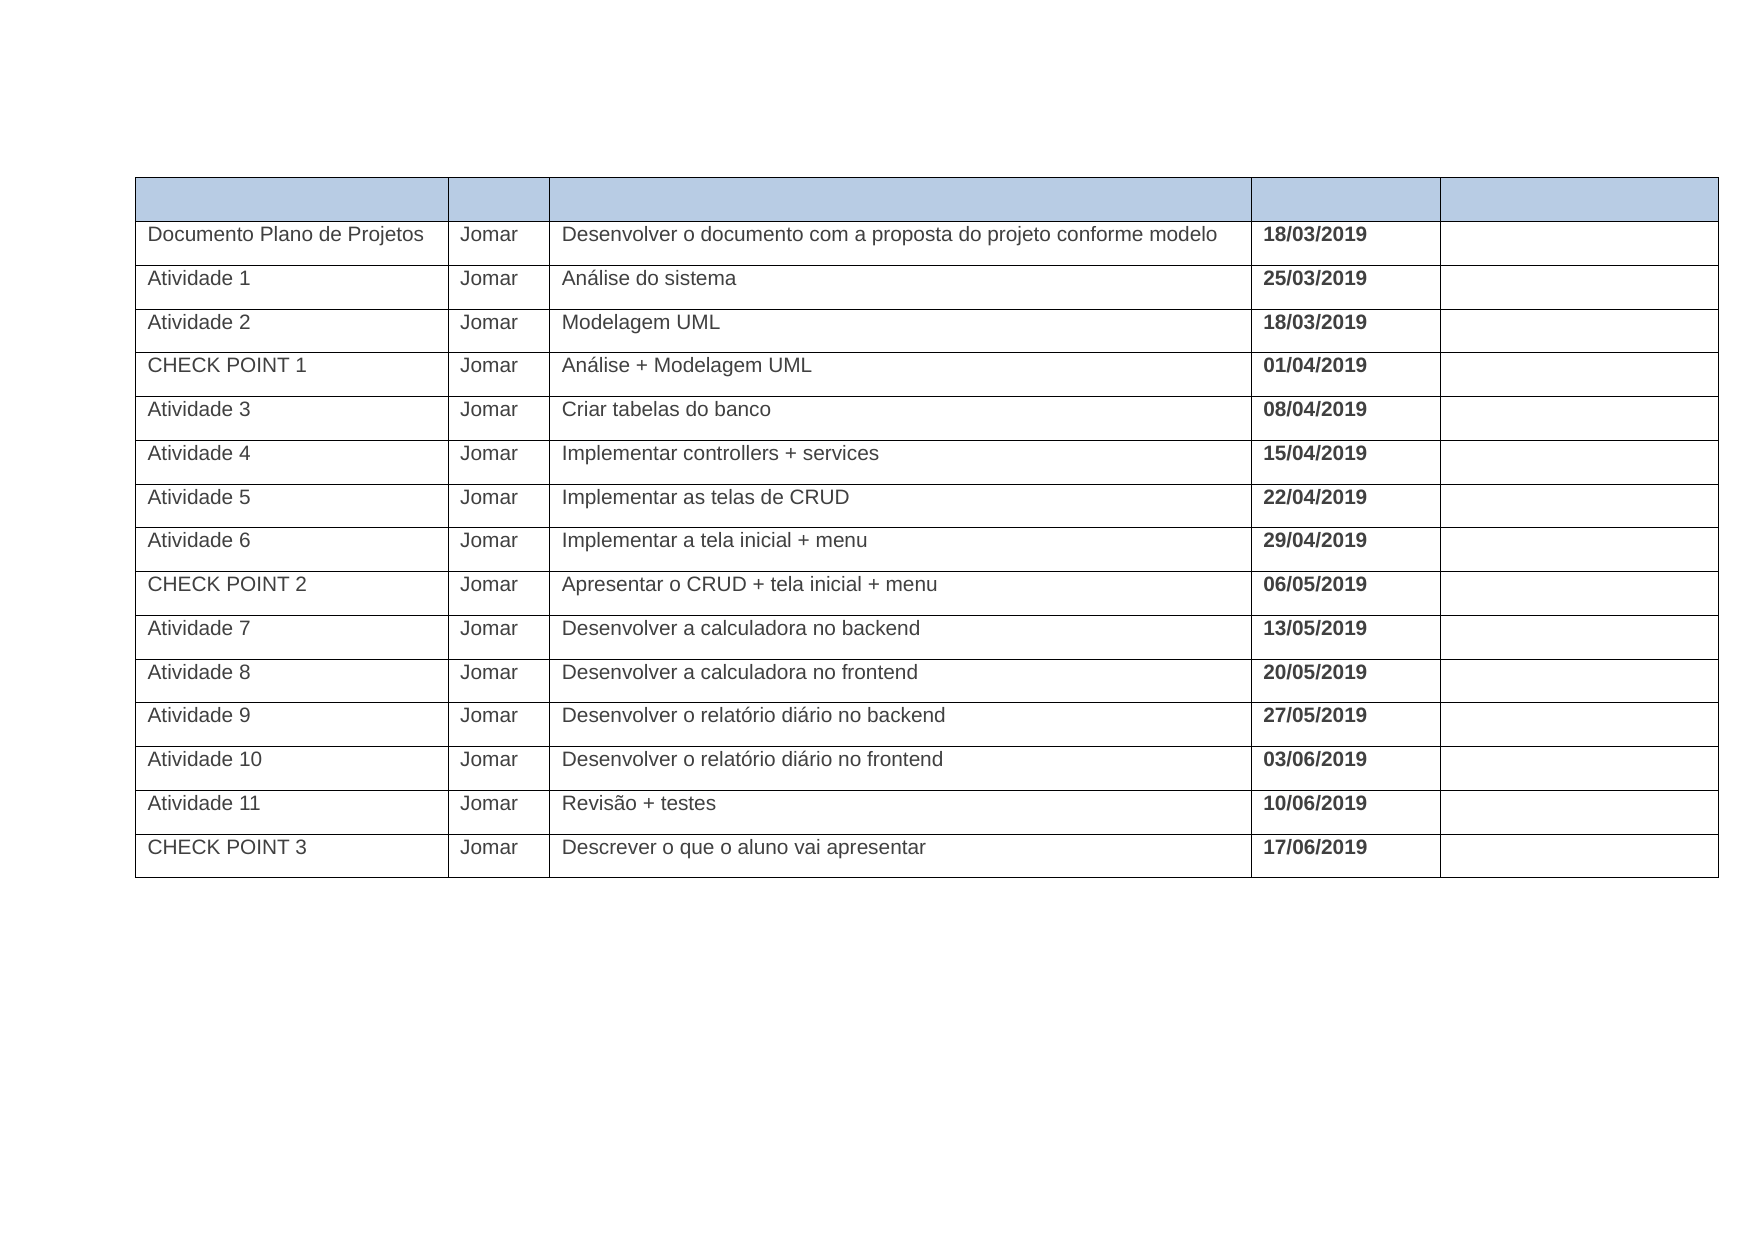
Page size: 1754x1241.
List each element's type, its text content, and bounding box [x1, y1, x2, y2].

table_header [1252, 178, 1440, 221]
table_cell 22/04/2019 [1252, 485, 1440, 527]
table_cell [1441, 835, 1718, 877]
table_cell [1441, 703, 1718, 746]
table_cell 03/06/2019 [1252, 747, 1440, 790]
table_cell Jomar [449, 791, 549, 833]
table_cell [1441, 222, 1718, 265]
table_cell Desenvolver o relatório diário no frontend [550, 747, 1251, 790]
table_cell Criar tabelas do banco [550, 397, 1251, 440]
table_cell Jomar [449, 353, 549, 396]
table_cell [1441, 397, 1718, 440]
table_cell Atividade 1 [136, 266, 448, 308]
table_cell [1441, 572, 1718, 615]
table_cell Atividade 2 [136, 310, 448, 352]
table_cell 13/05/2019 [1252, 616, 1440, 658]
table_cell CHECK POINT 3 [136, 835, 448, 877]
table_cell 10/06/2019 [1252, 791, 1440, 833]
table_cell Atividade 3 [136, 397, 448, 440]
table_cell Documento Plano de Projetos [136, 222, 448, 265]
table_cell Desenvolver a calculadora no frontend [550, 660, 1251, 702]
table_header [136, 178, 448, 221]
table_header [550, 178, 1251, 221]
table_cell Jomar [449, 222, 549, 265]
table_cell Jomar [449, 703, 549, 746]
table_cell [1441, 441, 1718, 483]
table_cell Apresentar o CRUD + tela inicial + menu [550, 572, 1251, 615]
table_cell Atividade 8 [136, 660, 448, 702]
table_cell 18/03/2019 [1252, 310, 1440, 352]
table_cell Análise do sistema [550, 266, 1251, 308]
table_cell 06/05/2019 [1252, 572, 1440, 615]
table_cell Atividade 4 [136, 441, 448, 483]
table_cell Jomar [449, 835, 549, 877]
table_cell Implementar a tela inicial + menu [550, 528, 1251, 571]
table_cell 01/04/2019 [1252, 353, 1440, 396]
table_cell Análise + Modelagem UML [550, 353, 1251, 396]
table_cell Implementar controllers + services [550, 441, 1251, 483]
table_cell Atividade 5 [136, 485, 448, 527]
table_cell 08/04/2019 [1252, 397, 1440, 440]
table_cell Implementar as telas de CRUD [550, 485, 1251, 527]
table_cell Atividade 11 [136, 791, 448, 833]
table_cell 20/05/2019 [1252, 660, 1440, 702]
table_cell Jomar [449, 747, 549, 790]
table_cell 27/05/2019 [1252, 703, 1440, 746]
table_cell Atividade 6 [136, 528, 448, 571]
table_header [449, 178, 549, 221]
table_header [1441, 178, 1718, 221]
table_cell Desenvolver o documento com a proposta do projeto conforme modelo [550, 222, 1251, 265]
table_cell Revisão + testes [550, 791, 1251, 833]
table_cell [1441, 353, 1718, 396]
table_cell Jomar [449, 528, 549, 571]
table_cell Jomar [449, 310, 549, 352]
table_cell Jomar [449, 266, 549, 308]
table_cell Jomar [449, 660, 549, 702]
table_cell Jomar [449, 441, 549, 483]
table_cell CHECK POINT 1 [136, 353, 448, 396]
table_cell Jomar [449, 616, 549, 658]
table_cell [1441, 660, 1718, 702]
table_cell [1441, 310, 1718, 352]
table_cell Jomar [449, 572, 549, 615]
table_cell [1441, 616, 1718, 658]
table_cell [1441, 266, 1718, 308]
table_cell Desenvolver a calculadora no backend [550, 616, 1251, 658]
table_cell 15/04/2019 [1252, 441, 1440, 483]
table_cell 17/06/2019 [1252, 835, 1440, 877]
table_cell 18/03/2019 [1252, 222, 1440, 265]
table_cell 25/03/2019 [1252, 266, 1440, 308]
table_cell Desenvolver o relatório diário no backend [550, 703, 1251, 746]
table_cell [1441, 528, 1718, 571]
table_cell CHECK POINT 2 [136, 572, 448, 615]
table_cell Atividade 9 [136, 703, 448, 746]
table_cell Atividade 10 [136, 747, 448, 790]
table_cell [1441, 791, 1718, 833]
table_cell Descrever o que o aluno vai apresentar [550, 835, 1251, 877]
table_cell Jomar [449, 485, 549, 527]
table_cell 29/04/2019 [1252, 528, 1440, 571]
table_cell [1441, 747, 1718, 790]
table_cell Modelagem UML [550, 310, 1251, 352]
table_cell Atividade 7 [136, 616, 448, 658]
table_cell Jomar [449, 397, 549, 440]
table_cell [1441, 485, 1718, 527]
